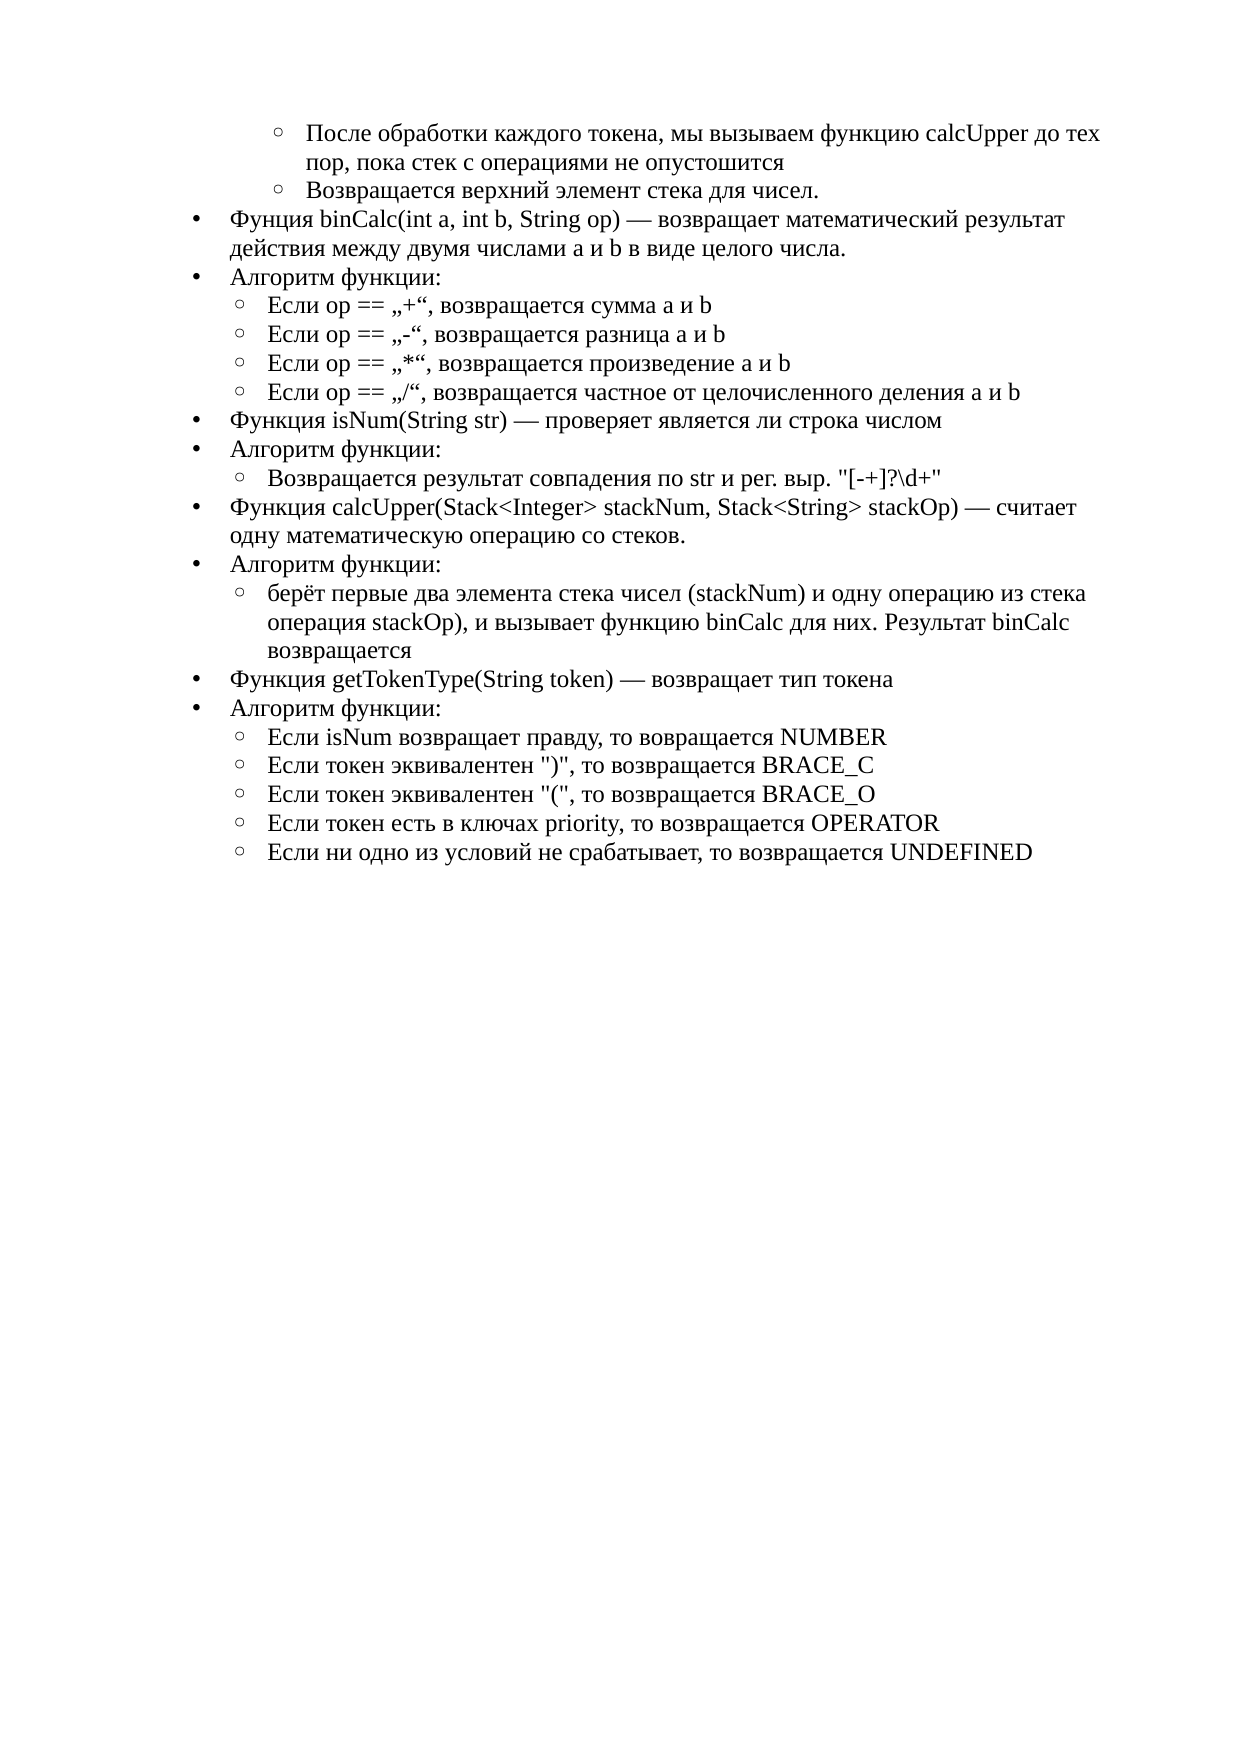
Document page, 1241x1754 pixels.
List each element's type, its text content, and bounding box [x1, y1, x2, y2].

list берёт первые два элемента стека чисел (stackNum) и одну операцию из стека операция stackOp), и вызывает функцию binCalc для них. Результат binCalc возвращается [229, 578, 1122, 664]
list Если op == „+“, возвращается сумма a и b [229, 291, 1122, 319]
list Возвращается верхний элемент стека для чисел. [268, 176, 1122, 204]
list Алгоритм функции: [192, 693, 1122, 722]
list Если op == „*“, возвращается произведение a и b [229, 348, 1122, 377]
list Функция calcUpper(Stack<Integer> stackNum, Stack<String> stackOp) — считает одну математическую операцию со стеков. [192, 492, 1122, 549]
list Возвращается результат совпадения по str и рег. выр. "[-+]?\d+" [229, 463, 1122, 492]
list Алгоритм функции: [192, 262, 1122, 291]
list После обработки каждого токена, мы вызываем функцию calcUpper до тех пор, пока стек с операциями не опустошится [268, 118, 1122, 176]
list Фунция binCalc(int a, int b, String op) — возвращает математический результат действия между двумя числами a и b в виде целого числа. [192, 204, 1122, 262]
list Если isNum возвращает правду, то вовращается NUMBER [229, 722, 1122, 751]
list Алгоритм функции: [192, 434, 1122, 463]
list Если op == „/“, возвращается частное от целочисленного деления a и b [229, 377, 1122, 406]
list Если токен есть в ключах priority, то возвращается OPERATOR [229, 808, 1122, 837]
list Функция getTokenType(String token) — возвращает тип токена [192, 664, 1122, 693]
list Если ни одно из условий не срабатывает, то возвращается UNDEFINED [229, 837, 1122, 866]
list Если токен эквивалентен ")", то возвращается BRACE_C [229, 751, 1122, 779]
list Если токен эквивалентен "(", то возвращается BRACE_O [229, 779, 1122, 808]
list Алгоритм функции: [192, 549, 1122, 578]
list Функция isNum(String str) — проверяет является ли строка числом [192, 406, 1122, 434]
list Если op == „-“, возвращается разница a и b [229, 319, 1122, 348]
